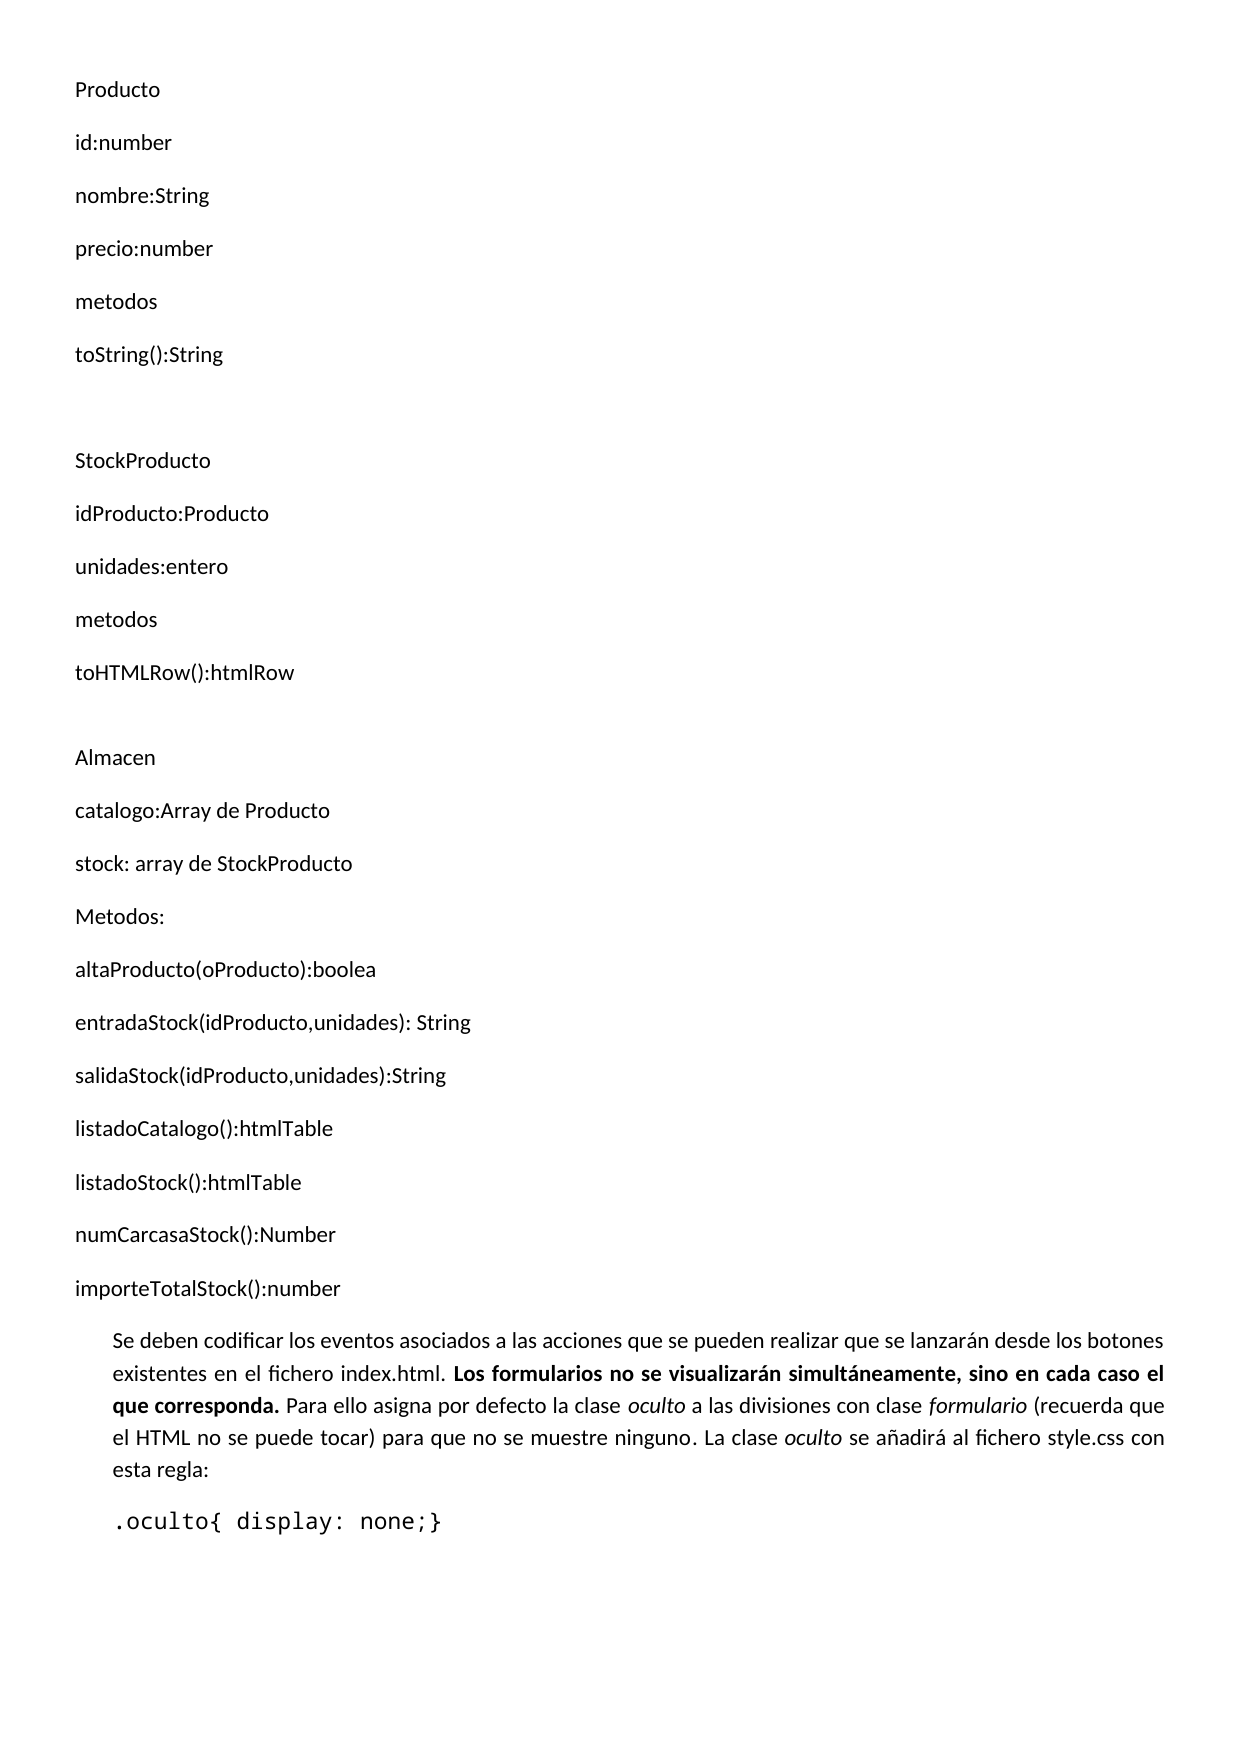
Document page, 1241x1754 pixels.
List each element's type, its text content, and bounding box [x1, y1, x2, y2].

text unidades:entero [75, 552, 1165, 580]
text Metodos: [75, 902, 1165, 931]
text altaProducto(oProducto):boolea [75, 956, 1165, 983]
text StockProducto [75, 446, 1165, 474]
text id:number [75, 128, 1165, 156]
text catalogo:Array de Producto [75, 796, 1165, 824]
text Almacen [75, 711, 1165, 771]
text .oculto{ display: none;} [112, 1508, 1165, 1535]
text entradaStock(idProducto,unidades): String [75, 1008, 1165, 1037]
text numCarcasaStock():Number [75, 1221, 1165, 1249]
text stock: array de StockProducto [75, 849, 1165, 877]
text idProducto:Producto [75, 499, 1165, 527]
text Producto [75, 75, 1165, 103]
text listadoCatalogo():htmlTable [75, 1114, 1165, 1143]
text toString():String [75, 340, 1165, 368]
text salidaStock(idProducto,unidades):String [75, 1062, 1165, 1089]
text Se deben codificar los eventos asociados a las acciones que se pueden realizar que se lanzarán desde los botones existentes en el fichero index.html. Los formularios no se visualizarán simultáneamente, sino en cada caso el que corresponda. Para ello asigna por defecto la clase oculto a las divisiones con clase formulario (recuerda que el HTML no se puede tocar) para que no se muestre ninguno. La clase oculto se añadirá al fichero style.css con esta regla: [112, 1327, 1165, 1483]
text nombre:String [75, 181, 1165, 209]
text toHTMLRow():htmlRow [75, 658, 1165, 686]
text listadoStock():htmlTable [75, 1168, 1165, 1196]
text metodos [75, 287, 1165, 315]
text precio:number [75, 234, 1165, 262]
text metodos [75, 605, 1165, 633]
text importeTotalStock():number [75, 1274, 1165, 1302]
